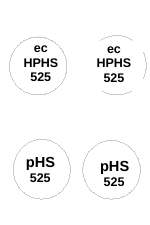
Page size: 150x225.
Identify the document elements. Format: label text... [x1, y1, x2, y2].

text 525 [13, 171, 63, 185]
text HPHS [9, 55, 72, 70]
text pHS [87, 158, 134, 175]
text 525 [87, 175, 134, 189]
text HPHS [85, 56, 143, 70]
text 525 [9, 70, 72, 84]
text ec [85, 41, 143, 56]
text ec [9, 41, 72, 55]
text 525 [85, 70, 143, 84]
text pHS [13, 154, 63, 171]
